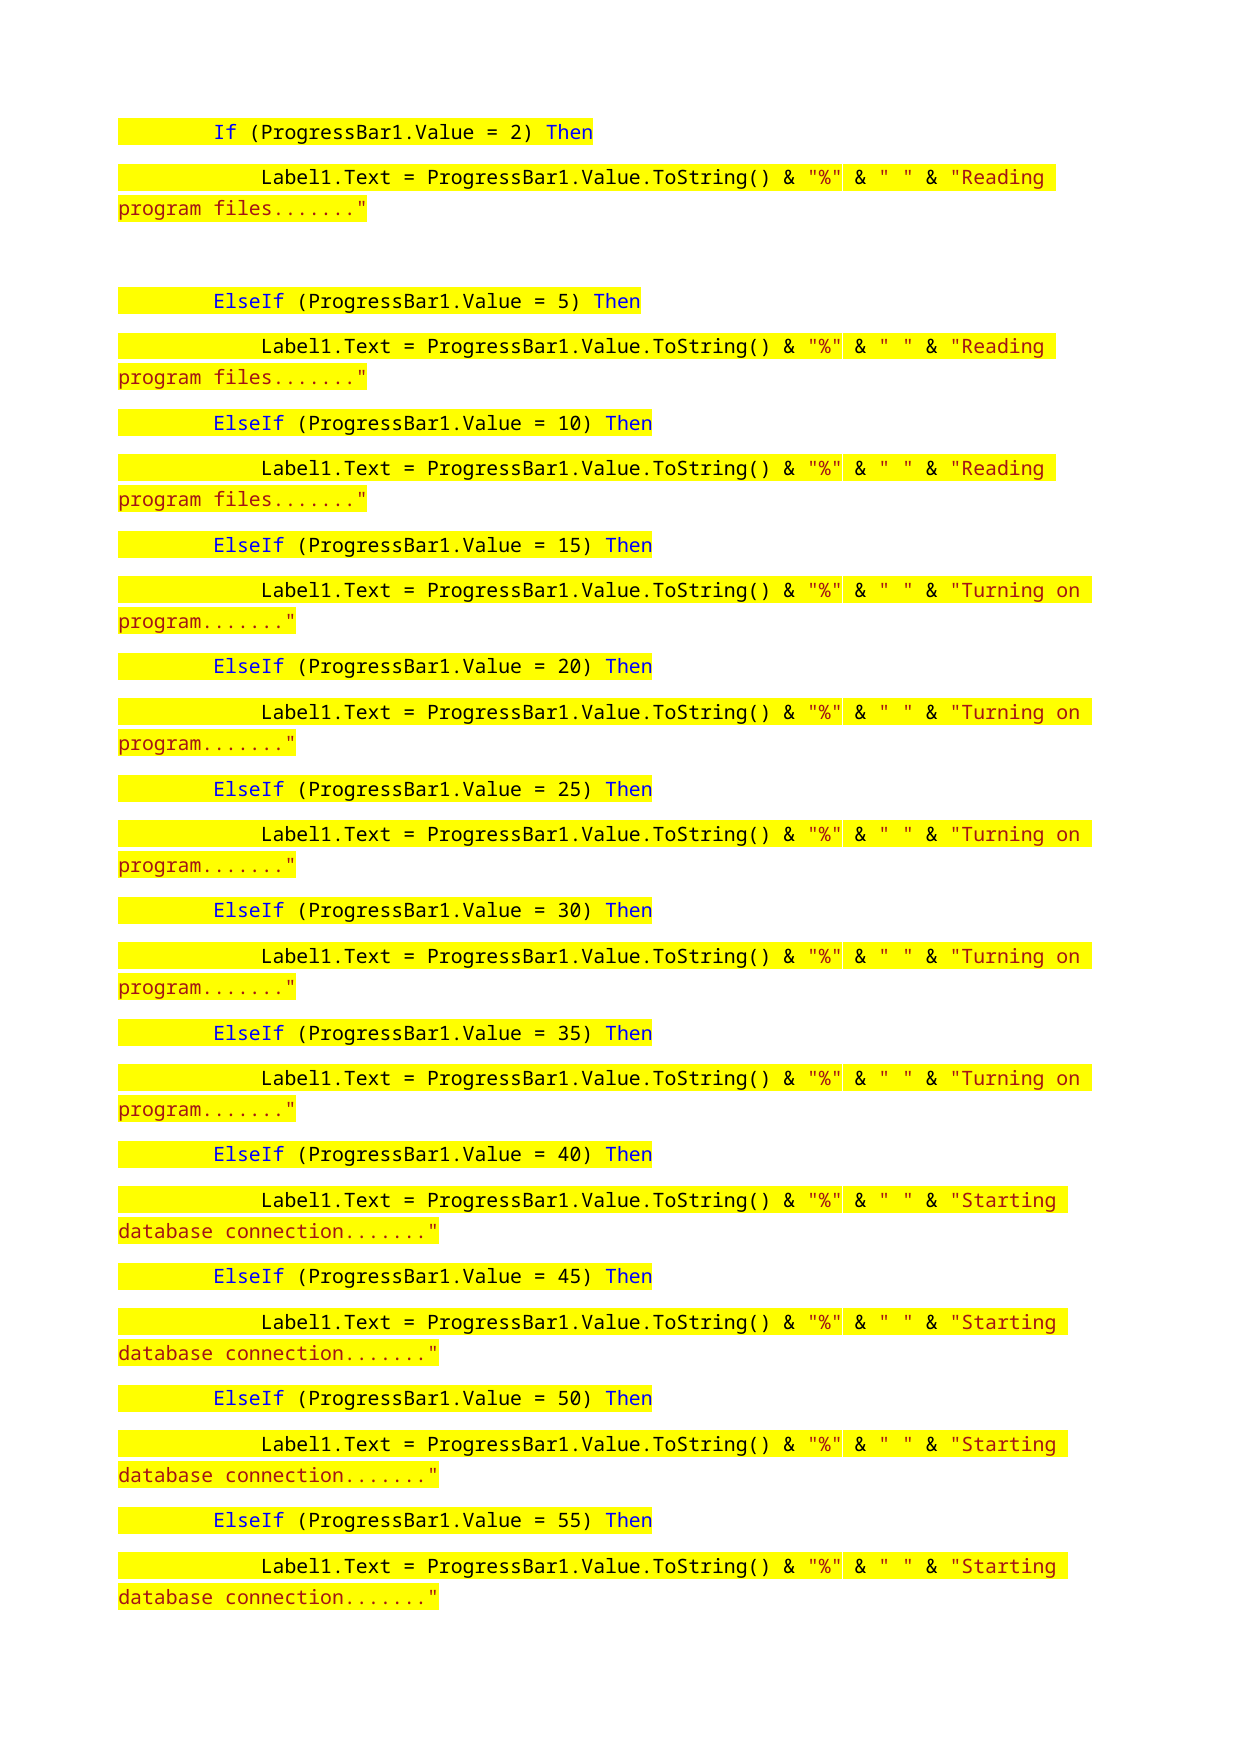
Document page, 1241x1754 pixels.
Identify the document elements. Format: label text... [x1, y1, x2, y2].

text ElseIf (ProgressBar1.Value = 15) Then [118, 531, 1122, 558]
text ElseIf (ProgressBar1.Value = 25) Then [118, 775, 1122, 802]
text Label1.Text = ProgressBar1.Value.ToString() & "%" & " " & "Turning on program......." [118, 576, 1122, 634]
text Label1.Text = ProgressBar1.Value.ToString() & "%" & " " & "Turning on program......." [118, 942, 1122, 1000]
text Label1.Text = ProgressBar1.Value.ToString() & "%" & " " & "Turning on program......." [118, 1064, 1122, 1122]
text Label1.Text = ProgressBar1.Value.ToString() & "%" & " " & "Starting database connection......." [118, 1430, 1122, 1488]
text ElseIf (ProgressBar1.Value = 55) Then [118, 1507, 1122, 1534]
text ElseIf (ProgressBar1.Value = 30) Then [118, 897, 1122, 924]
text If (ProgressBar1.Value = 2) Then [118, 118, 1122, 145]
text ElseIf (ProgressBar1.Value = 10) Then [118, 409, 1122, 436]
text ElseIf (ProgressBar1.Value = 20) Then [118, 653, 1122, 680]
text Label1.Text = ProgressBar1.Value.ToString() & "%" & " " & "Reading program files......." [118, 164, 1122, 222]
text ElseIf (ProgressBar1.Value = 5) Then [118, 287, 1122, 314]
text Label1.Text = ProgressBar1.Value.ToString() & "%" & " " & "Starting database connection......." [118, 1552, 1122, 1610]
text ElseIf (ProgressBar1.Value = 50) Then [118, 1385, 1122, 1412]
text Label1.Text = ProgressBar1.Value.ToString() & "%" & " " & "Turning on program......." [118, 698, 1122, 756]
text Label1.Text = ProgressBar1.Value.ToString() & "%" & " " & "Reading program files......." [118, 332, 1122, 390]
text Label1.Text = ProgressBar1.Value.ToString() & "%" & " " & "Starting database connection......." [118, 1186, 1122, 1244]
text Label1.Text = ProgressBar1.Value.ToString() & "%" & " " & "Reading program files......." [118, 454, 1122, 512]
text Label1.Text = ProgressBar1.Value.ToString() & "%" & " " & "Turning on program......." [118, 820, 1122, 878]
text ElseIf (ProgressBar1.Value = 35) Then [118, 1019, 1122, 1046]
text ElseIf (ProgressBar1.Value = 40) Then [118, 1141, 1122, 1168]
text Label1.Text = ProgressBar1.Value.ToString() & "%" & " " & "Starting database connection......." [118, 1308, 1122, 1366]
text ElseIf (ProgressBar1.Value = 45) Then [118, 1263, 1122, 1290]
